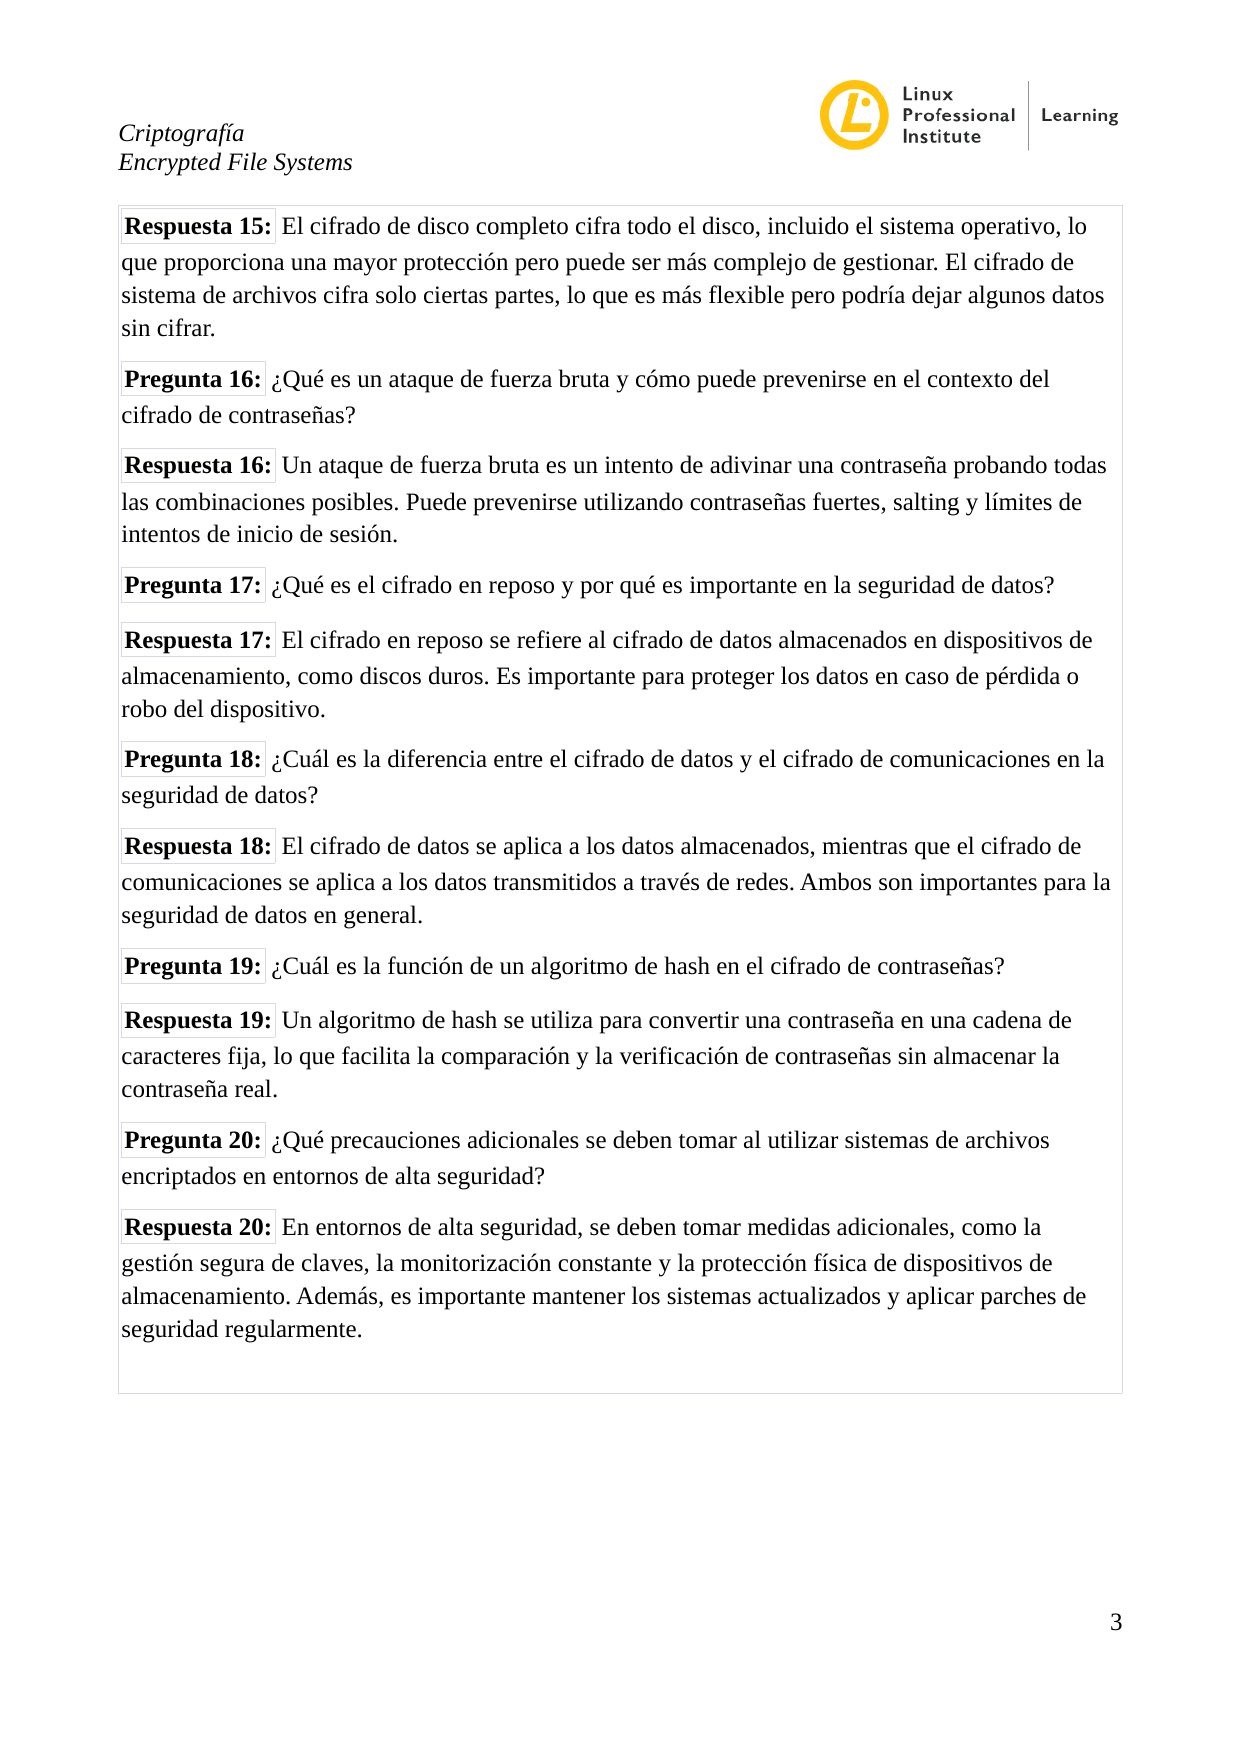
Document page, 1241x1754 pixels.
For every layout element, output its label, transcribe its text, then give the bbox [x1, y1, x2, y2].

text Pregunta 17: ¿Qué es el cifrado en reposo y por qué es importante en la seguridad de datos? [119, 564, 1122, 602]
text Respuesta 19: Un algoritmo de hash se utiliza para convertir una contraseña en una cadena de caracteres fija, lo que facilita la comparación y la verificación de contraseñas sin almacenar la contraseña real. [119, 999, 1122, 1103]
text Pregunta 20: ¿Qué precauciones adicionales se deben tomar al utilizar sistemas de archivos encriptados en entornos de alta seguridad? [119, 1119, 1122, 1190]
text Respuesta 17: El cifrado en reposo se refiere al cifrado de datos almacenados en dispositivos de almacenamiento, como discos duros. Es importante para proteger los datos en caso de pérdida o robo del dispositivo. [119, 619, 1122, 723]
text Pregunta 16: ¿Qué es un ataque de fuerza bruta y cómo puede prevenirse en el contexto del cifrado de contraseñas? [119, 358, 1122, 429]
text Respuesta 18: El cifrado de datos se aplica a los datos almacenados, mientras que el cifrado de comunicaciones se aplica a los datos transmitidos a través de redes. Ambos son importantes para la seguridad de datos en general. [119, 825, 1122, 929]
text Respuesta 16: Un ataque de fuerza bruta es un intento de adivinar una contraseña probando todas las combinaciones posibles. Puede prevenirse utilizando contraseñas fuertes, salting y límites de intentos de inicio de sesión. [119, 444, 1122, 548]
text Respuesta 15: El cifrado de disco completo cifra todo el disco, incluido el sistema operativo, lo que proporciona una mayor protección pero puede ser más complejo de gestionar. El cifrado de sistema de archivos cifra solo ciertas partes, lo que es más flexible pero podría dejar algunos datos sin cifrar. [119, 206, 1122, 342]
text Pregunta 18: ¿Cuál es la diferencia entre el cifrado de datos y el cifrado de comunicaciones en la seguridad de datos? [119, 738, 1122, 809]
picture [819, 79, 1119, 151]
text Respuesta 20: En entornos de alta seguridad, se deben tomar medidas adicionales, como la gestión segura de claves, la monitorización constante y la protección física de dispositivos de almacenamiento. Además, es importante mantener los sistemas actualizados y aplicar parches de seguridad regularmente. [119, 1206, 1122, 1343]
text Pregunta 19: ¿Cuál es la función de un algoritmo de hash en el cifrado de contraseñas? [119, 945, 1122, 983]
